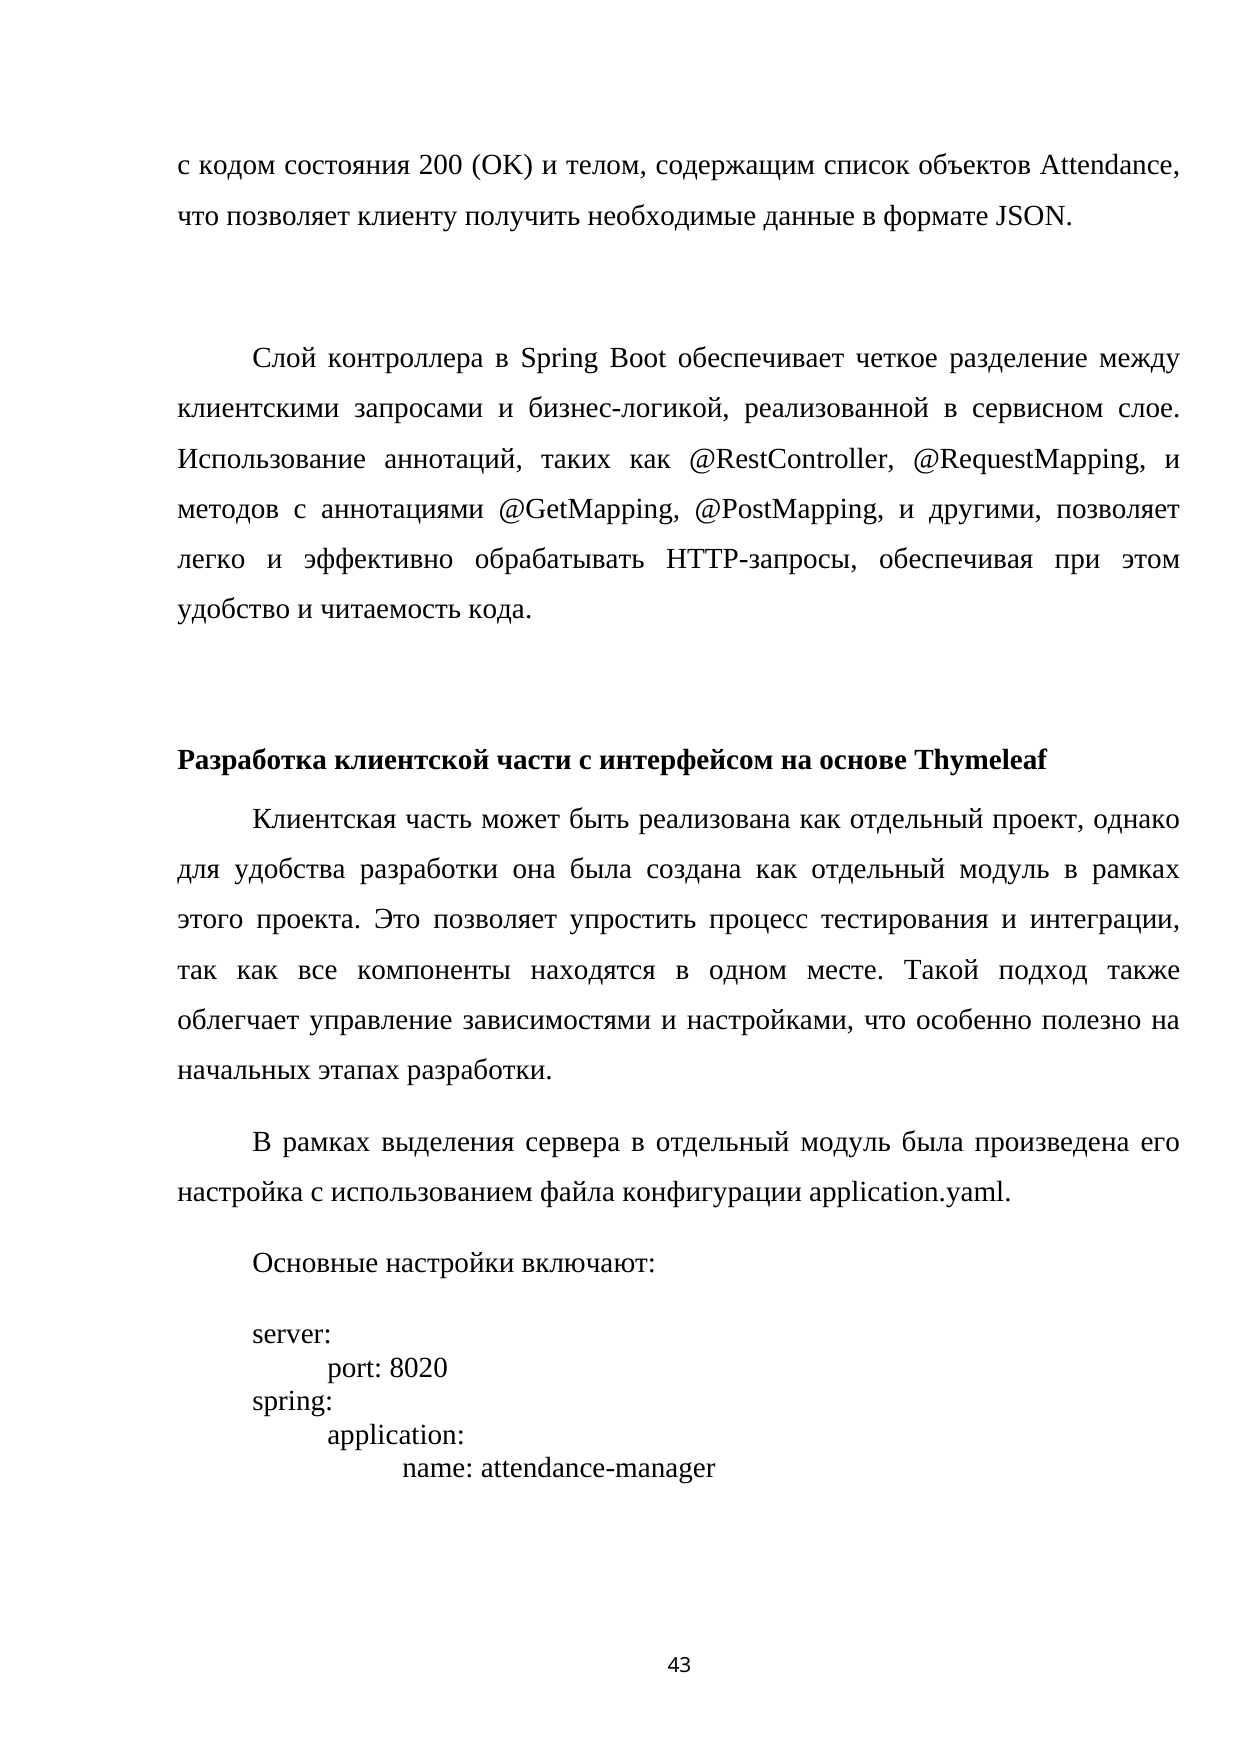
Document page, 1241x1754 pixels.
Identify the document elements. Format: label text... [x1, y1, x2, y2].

text с кодом состояния 200 (OK) и телом, содержащим список объектов Attendance, что позволяет клиенту получить необходимые данные в формате JSON. [177, 147, 1181, 231]
text server: [177, 1316, 1181, 1350]
subtitle Разработка клиентской части с интерфейсом на основе Thymeleaf [177, 742, 1181, 776]
text spring: [177, 1383, 1181, 1417]
text Основные настройки включают: [177, 1245, 1181, 1279]
text port: 8020 [252, 1350, 1181, 1383]
text Слой контроллера в Spring Boot обеспечивает четкое разделение между клиентскими запросами и бизнес-логикой, реализованной в сервисном слое. Использование аннотаций, таких как @RestController, @RequestMapping, и методов с аннотациями @GetMapping, @PostMapping, и другими, позволяет легко и эффективно обрабатывать HTTP-запросы, обеспечивая при этом удобство и читаемость кода. [177, 340, 1181, 625]
text application: [252, 1417, 1181, 1450]
text name: attendance-manager [327, 1450, 1181, 1484]
text Клиентская часть может быть реализована как отдельный проект, однако для удобства разработки она была создана как отдельный модуль в рамках этого проекта. Это позволяет упростить процесс тестирования и интеграции, так как все компоненты находятся в одном месте. Такой подход также облегчает управление зависимостями и настройками, что особенно полезно на начальных этапах разработки. [177, 801, 1181, 1086]
text В рамках выделения сервера в отдельный модуль была произведена его настройка с использованием файла конфигурации application.yaml. [177, 1124, 1181, 1207]
